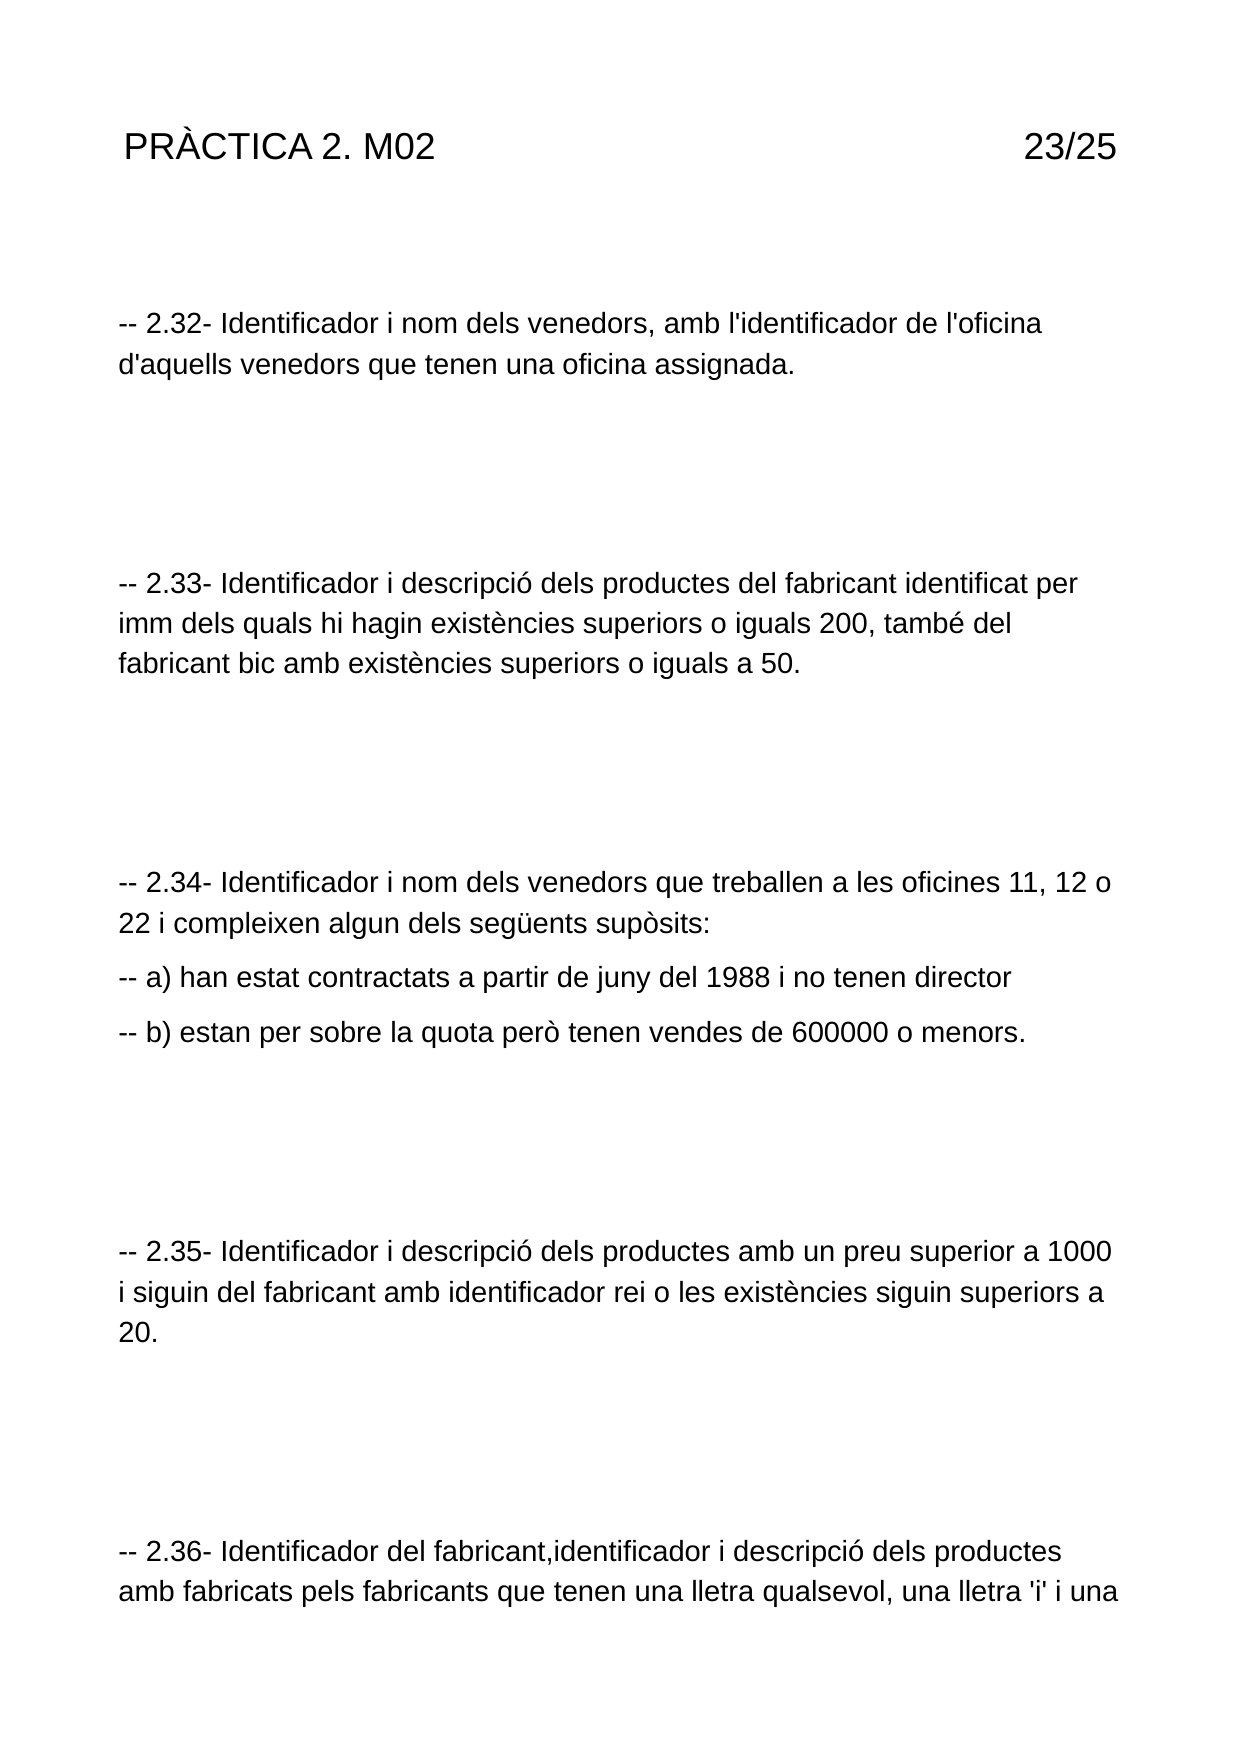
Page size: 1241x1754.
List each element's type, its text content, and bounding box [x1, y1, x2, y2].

text -- 2.36- Identificador del fabricant,identificador i descripció dels productes amb fabricats pels fabricants que tenen una lletra qualsevol, una lletra 'i' i una [118, 1534, 1122, 1608]
text -- b) estan per sobre la quota però tenen vendes de 600000 o menors. [118, 1015, 1122, 1049]
text -- 2.34- Identificador i nom dels venedors que treballen a les oficines 11, 12 o 22 i compleixen algun dels següents supòsits: [118, 866, 1122, 939]
text -- 2.35- Identificador i descripció dels productes amb un preu superior a 1000 i siguin del fabricant amb identificador rei o les existències siguin superiors a 20. [118, 1234, 1122, 1348]
text -- a) han estat contractats a partir de juny del 1988 i no tenen director [118, 961, 1122, 994]
text -- 2.33- Identificador i descripció dels productes del fabricant identificat per imm dels quals hi hagin existències superiors o iguals 200, també del fabricant bic amb existències superiors o iguals a 50. [118, 566, 1122, 680]
text -- 2.32- Identificador i nom dels venedors, amb l'identificador de l'oficina d'aquells venedors que tenen una oficina assignada. [118, 307, 1122, 380]
